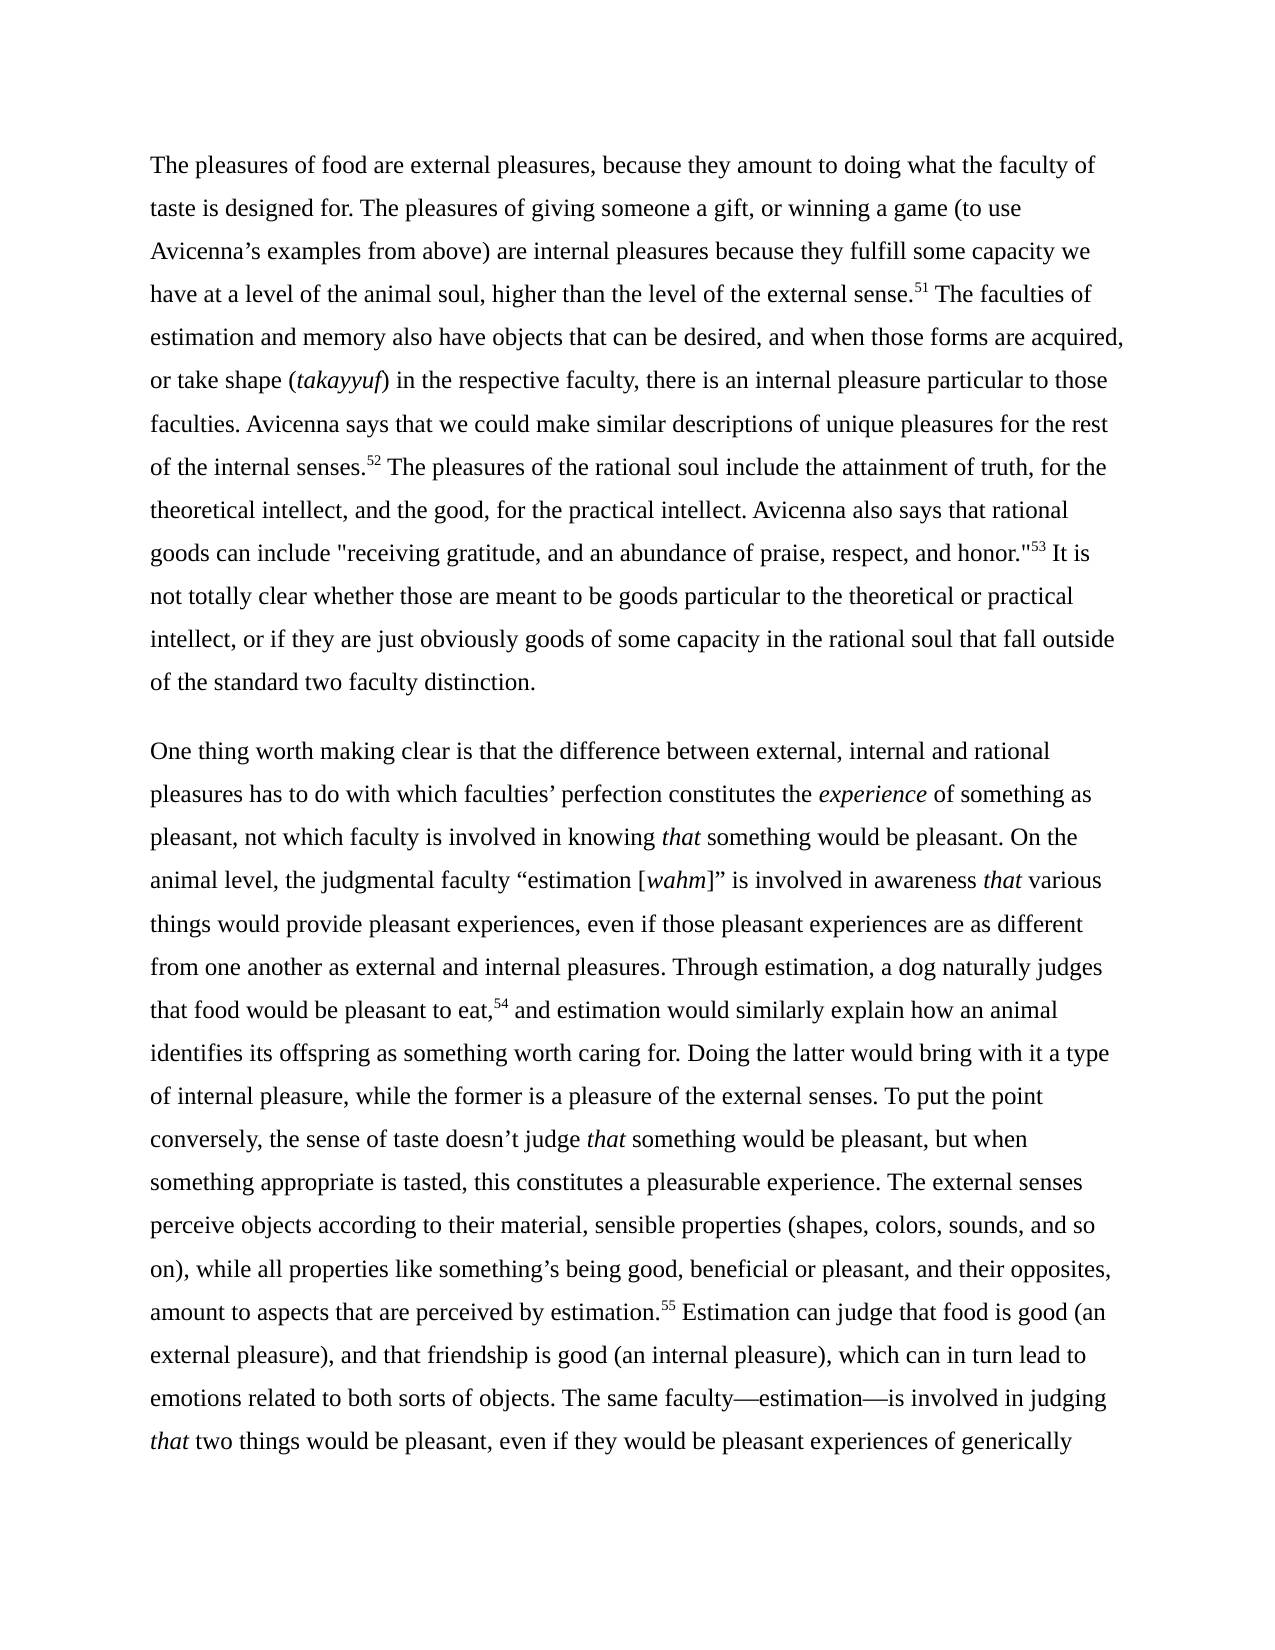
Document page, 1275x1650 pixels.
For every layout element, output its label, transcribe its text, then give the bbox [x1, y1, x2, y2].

text One thing worth making clear is that the difference between external, internal and rational pleasures has to do with which faculties’ perfection constitutes the experience of something as pleasant, not which faculty is involved in knowing that something would be pleasant. On the animal level, the judgmental faculty “estimation [wahm]” is involved in awareness that various things would provide pleasant experiences, even if those pleasant experiences are as different from one another as external and internal pleasures. Through estimation, a dog naturally judges that food would be pleasant to eat, and estimation would similarly explain how an animal identifies its offspring as something worth caring for. Doing the latter would bring with it a type of internal pleasure, while the former is a pleasure of the external senses. To put the point conversely, the sense of taste doesn’t judge that something would be pleasant, but when something appropriate is tasted, this constitutes a pleasurable experience. The external senses perceive objects according to their material, sensible properties (shapes, colors, sounds, and so on), while all properties like something’s being good, beneficial or pleasant, and their opposites, amount to aspects that are perceived by estimation. Estimation can judge that food is good (an external pleasure), and that friendship is good (an internal pleasure), which can in turn lead to emotions related to both sorts of objects. The same faculty—estimation—is involved in judging that two things would be pleasant, even if they would be pleasant experiences of generically [150, 736, 1125, 1455]
text The pleasures of food are external pleasures, because they amount to doing what the faculty of taste is designed for. The pleasures of giving someone a gift, or winning a game (to use Avicenna’s examples from above) are internal pleasures because they fulfill some capacity we have at a level of the animal soul, higher than the level of the external sense. The faculties of estimation and memory also have objects that can be desired, and when those forms are acquired, or take shape (takayyuf) in the respective faculty, there is an internal pleasure particular to those faculties. Avicenna says that we could make similar descriptions of unique pleasures for the rest of the internal senses. The pleasures of the rational soul include the attainment of truth, for the theoretical intellect, and the good, for the practical intellect. Avicenna also says that rational goods can include "receiving gratitude, and an abundance of praise, respect, and honor." It is not totally clear whether those are meant to be goods particular to the theoretical or practical intellect, or if they are just obviously goods of some capacity in the rational soul that fall outside of the standard two faculty distinction. [150, 150, 1125, 696]
